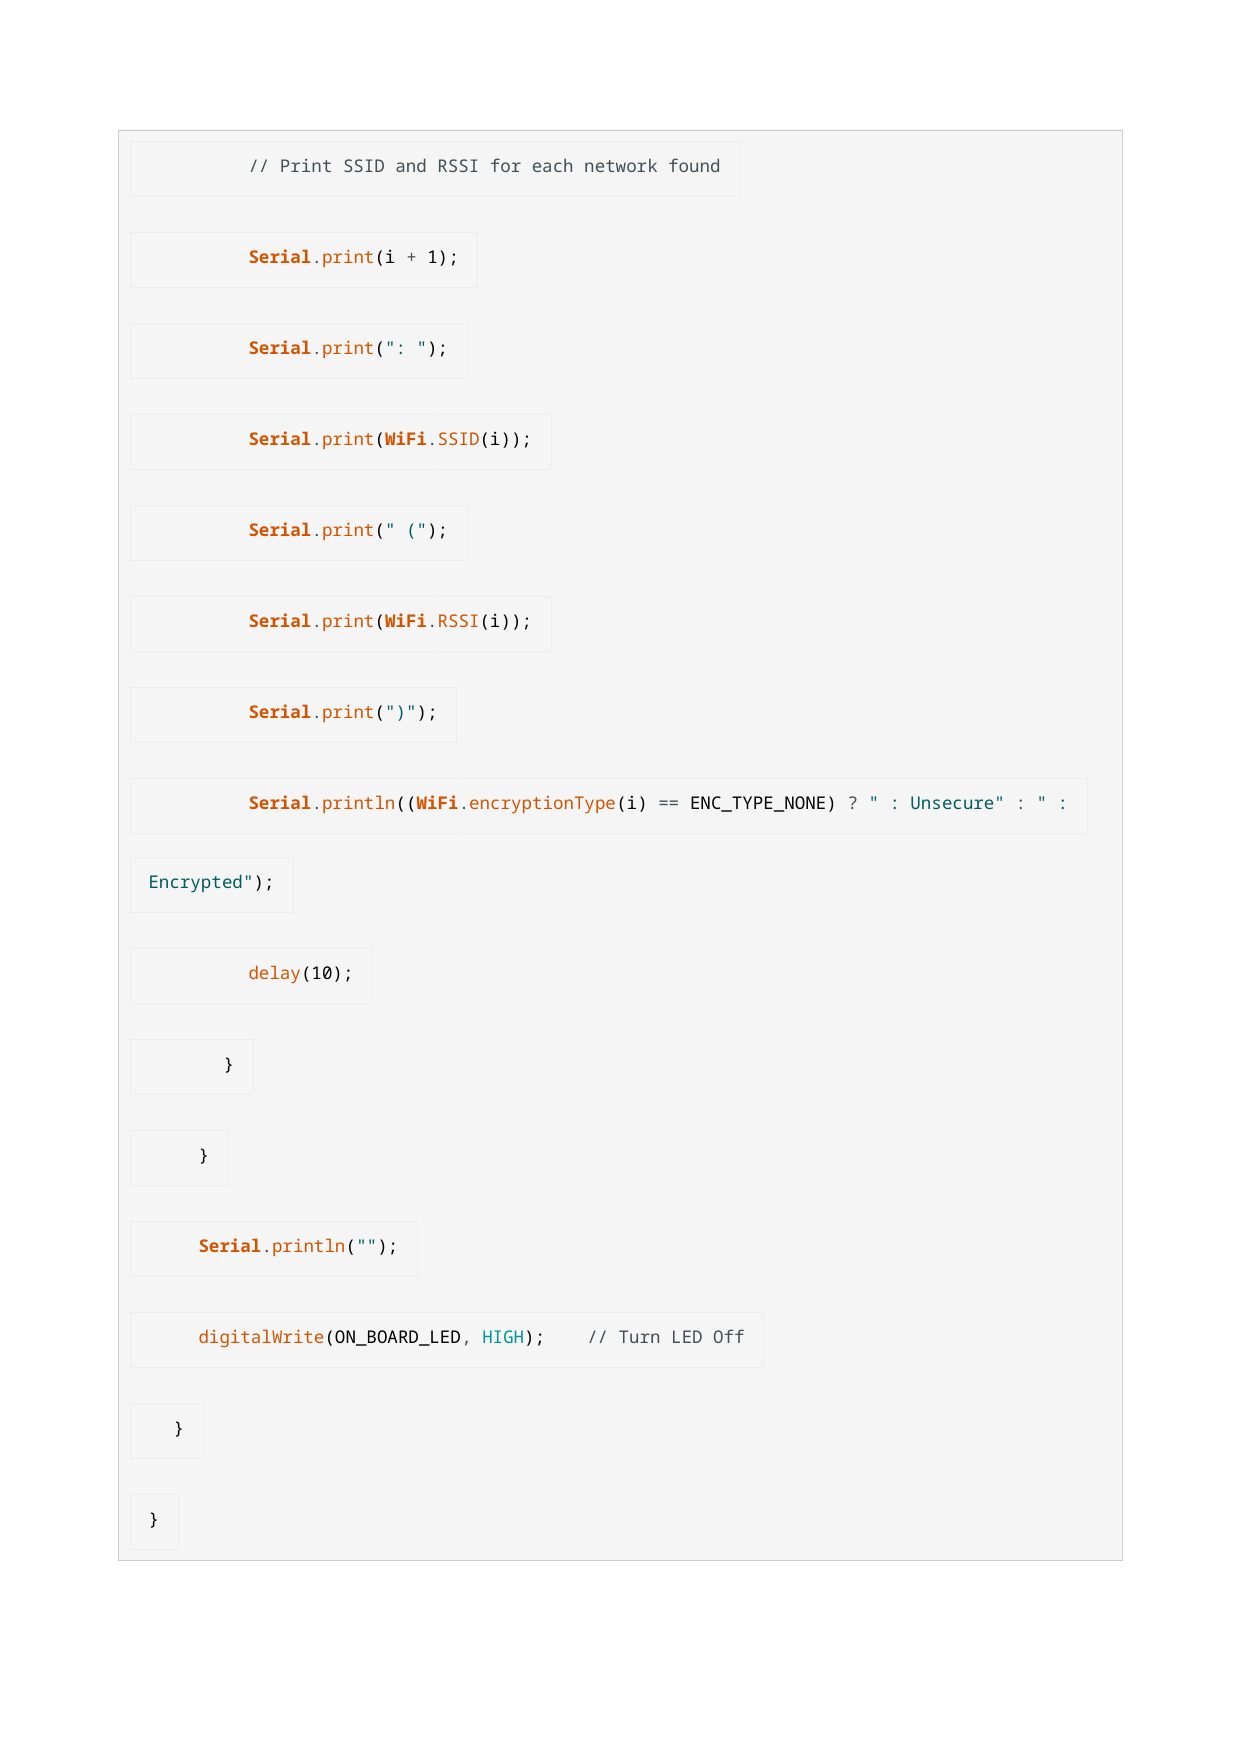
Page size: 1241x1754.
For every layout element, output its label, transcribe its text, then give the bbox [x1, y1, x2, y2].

text Serial.print(WiFi.RSSI(i)); [119, 585, 1122, 651]
text Serial.print(i + 1); [119, 221, 1122, 287]
text // Print SSID and RSSI for each network found [119, 131, 1122, 196]
text delay(10); [119, 936, 1122, 1003]
text } [119, 1392, 1122, 1458]
text Serial.println((WiFi.encryptionType(i) == ENC_TYPE_NONE) ? " : Unsecure" : " : Encrypted"); [119, 767, 1122, 912]
text } [119, 1483, 1122, 1560]
text Serial.print(WiFi.SSID(i)); [119, 403, 1122, 469]
text Serial.print(": "); [119, 312, 1122, 378]
text Serial.print(")"); [119, 676, 1122, 742]
text } [119, 1027, 1122, 1094]
text Serial.println(""); [119, 1209, 1122, 1276]
text Serial.print(" ("); [119, 494, 1122, 560]
text digitalWrite(ON_BOARD_LED, HIGH); // Turn LED Off [119, 1301, 1122, 1367]
text } [119, 1118, 1122, 1185]
